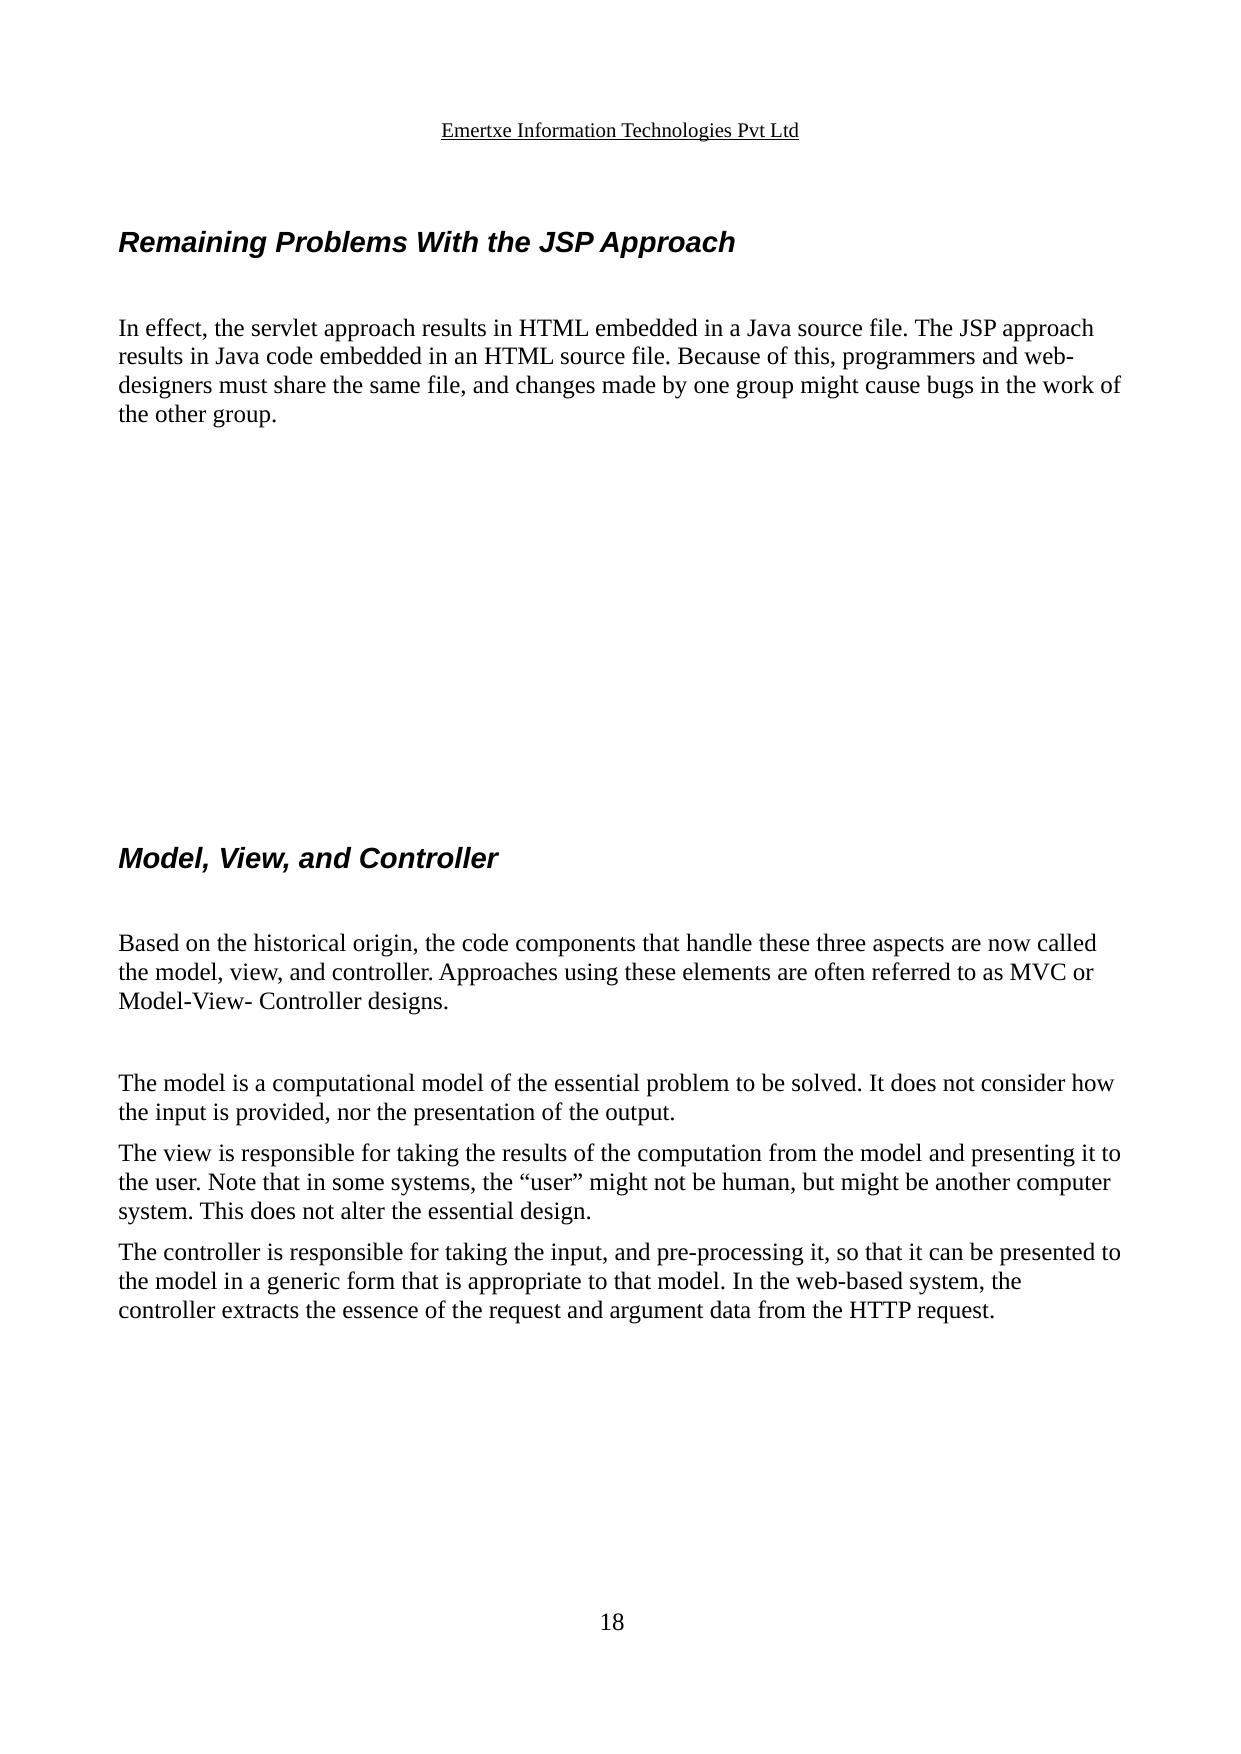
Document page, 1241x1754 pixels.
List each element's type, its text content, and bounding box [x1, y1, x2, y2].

text The view is responsible for taking the results of the computation from the model and presenting it to the user. Note that in some systems, the “user” might not be human, but might be another computer system. This does not alter the essential design. [118, 1138, 1122, 1225]
subtitle Model, View, and Controller [118, 841, 1122, 875]
text The model is a computational model of the essential problem to be solved. It does not consider how the input is provided, nor the presentation of the output. [118, 1068, 1122, 1126]
text In effect, the servlet approach results in HTML embedded in a Java source file. The JSP approach results in Java code embedded in an HTML source file. Because of this, programmers and web-designers must share the same file, and changes made by one group might cause bugs in the work of the other group. [118, 313, 1122, 428]
subtitle Remaining Problems With the JSP Approach [118, 225, 1122, 259]
text Based on the historical origin, the code components that handle these three aspects are now called the model, view, and controller. Approaches using these elements are often referred to as MVC or Model-View- Controller designs. [118, 928, 1122, 1015]
text The controller is responsible for taking the input, and pre-processing it, so that it can be presented to the model in a generic form that is appropriate to that model. In the web-based system, the controller extracts the essence of the request and argument data from the HTTP request. [118, 1237, 1122, 1323]
